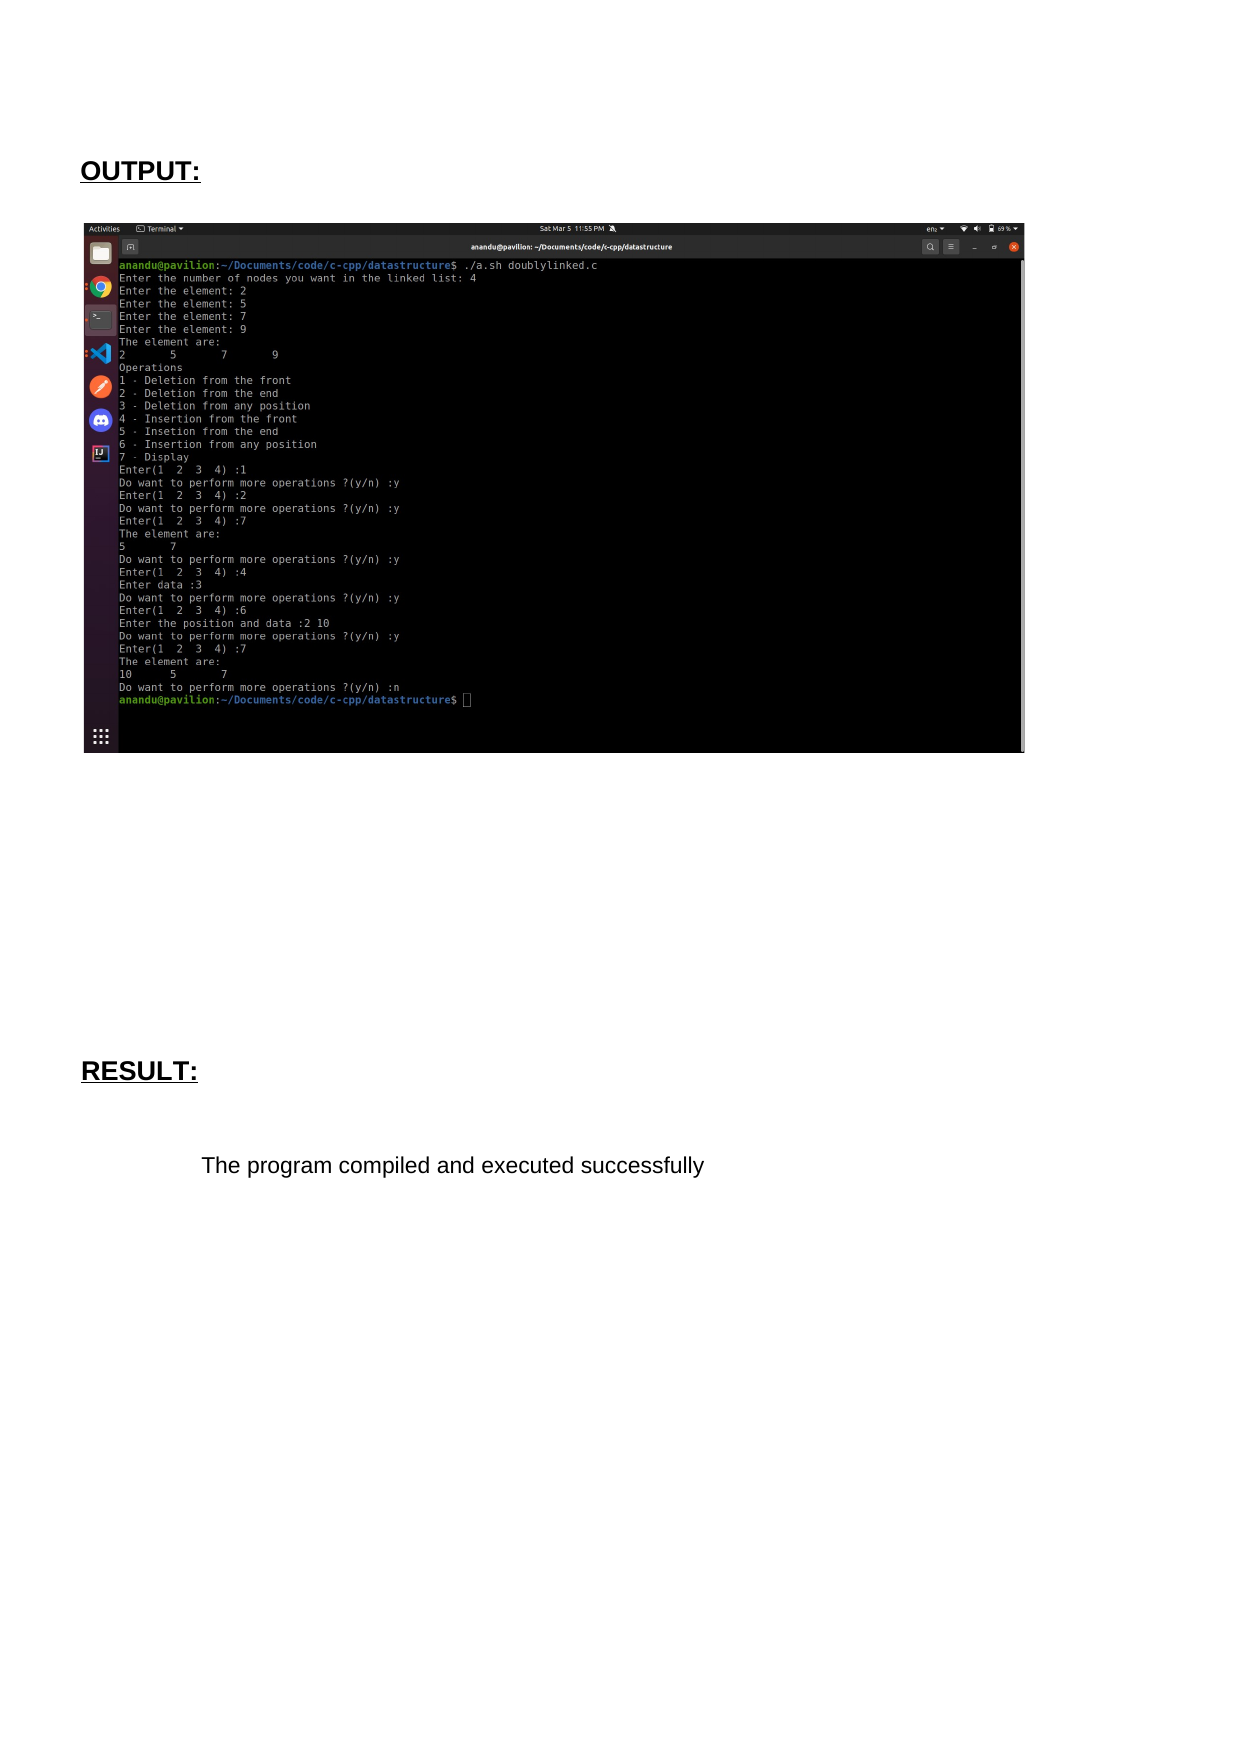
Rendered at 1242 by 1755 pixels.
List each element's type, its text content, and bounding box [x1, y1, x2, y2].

text OUTPUT: [80, 155, 1171, 186]
text RESULT: [81, 1055, 1171, 1086]
text The program compiled and executed successfully [81, 1148, 1171, 1180]
